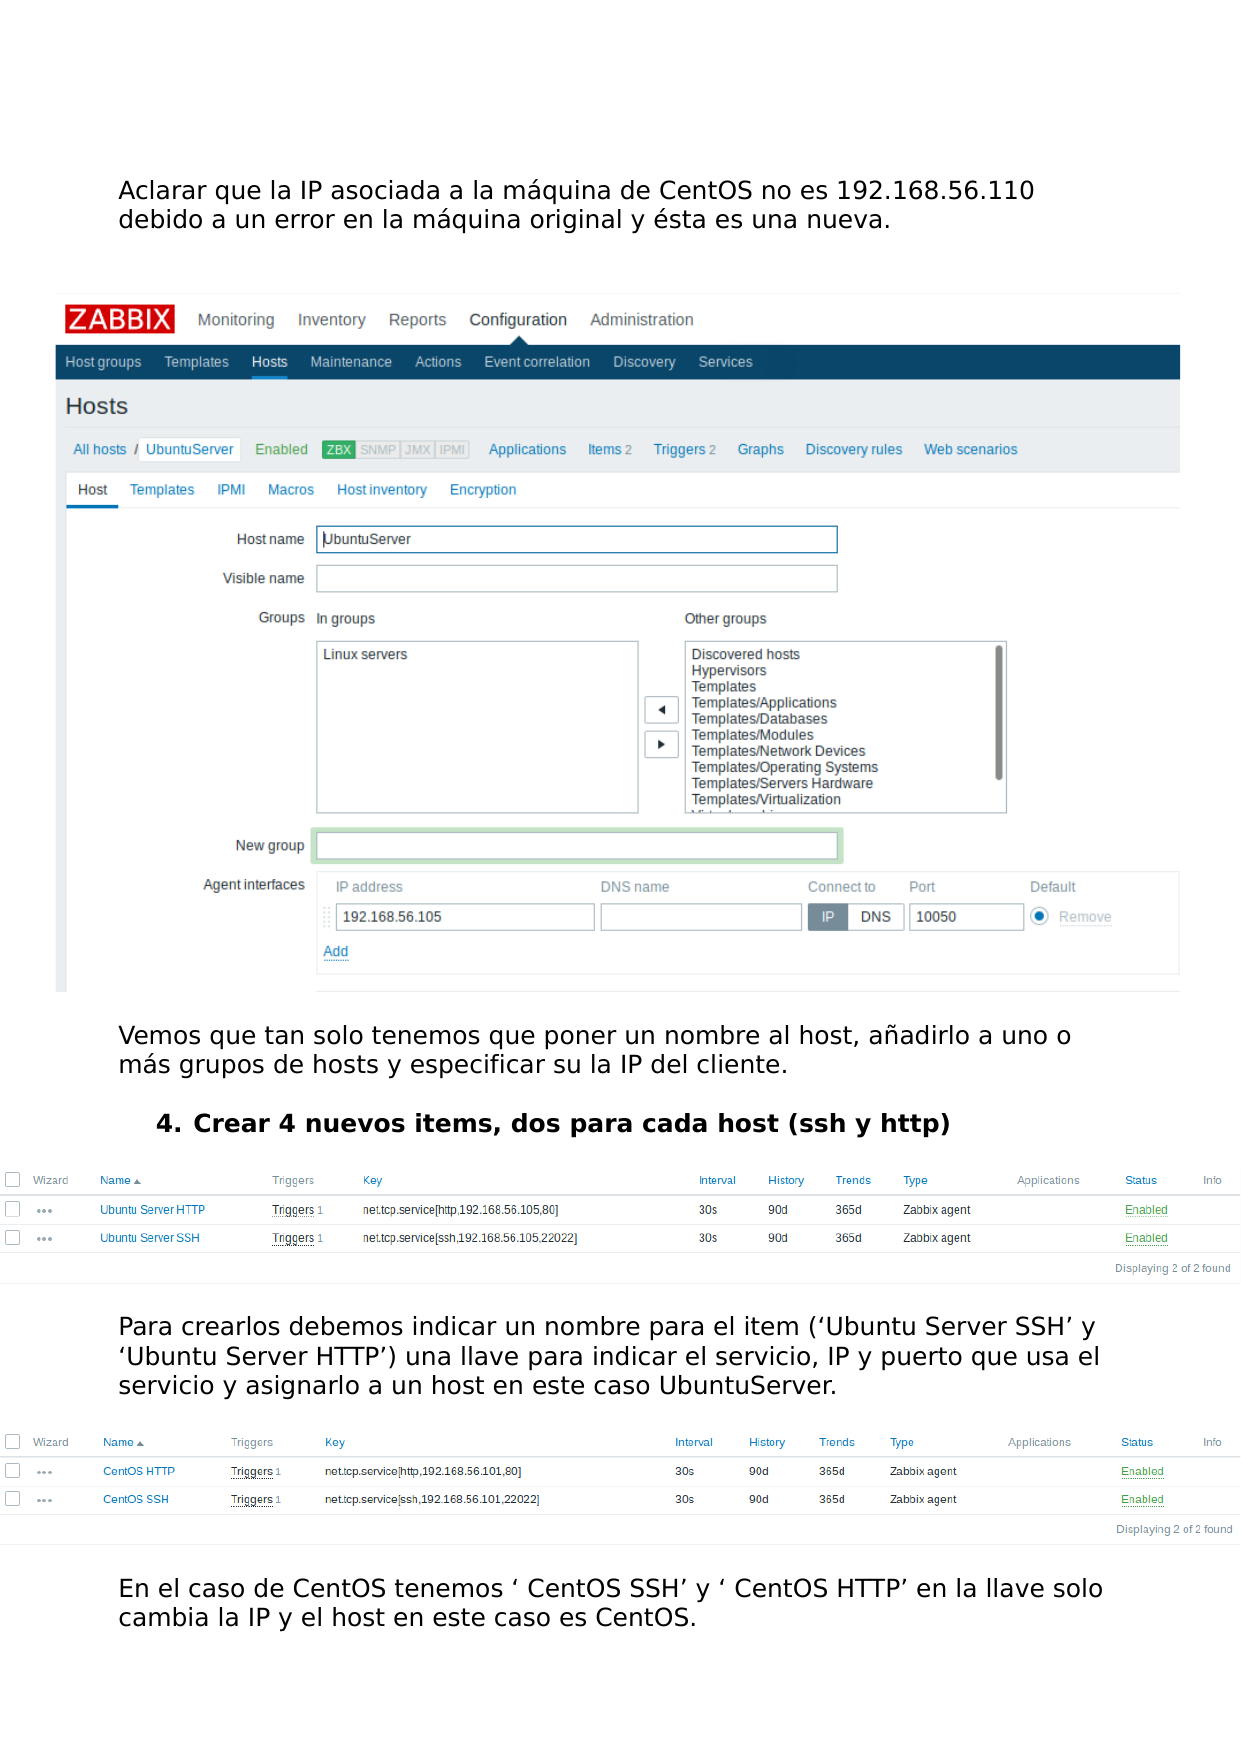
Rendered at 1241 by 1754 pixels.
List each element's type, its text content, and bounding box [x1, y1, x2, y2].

text Aclarar que la IP asociada a la máquina de CentOS no es 192.168.56.110 debido a un error en la máquina original y ésta es una nueva. [118, 176, 1122, 235]
text Para crearlos debemos indicar un nombre para el item (‘Ubuntu Server SSH’ y ‘Ubuntu Server HTTP’) una llave para indicar el servicio, IP y puerto que usa el servicio y asignarlo a un host en este caso UbuntuServer. [118, 1312, 1122, 1400]
picture [0, 1167, 1241, 1284]
text En el caso de CentOS tenemos ‘ CentOS SSH’ y ‘ CentOS HTTP’ en la llave solo cambia la IP y el host en este caso es CentOS. [118, 1574, 1122, 1632]
picture [55, 293, 1181, 992]
list Crear 4 nuevos items, dos para cada host (ssh y http) [156, 1109, 1122, 1138]
picture [0, 1429, 1241, 1545]
text Vemos que tan solo tenemos que poner un nombre al host, añadirlo a uno o más grupos de hosts y especificar su la IP del cliente. [118, 1021, 1122, 1079]
